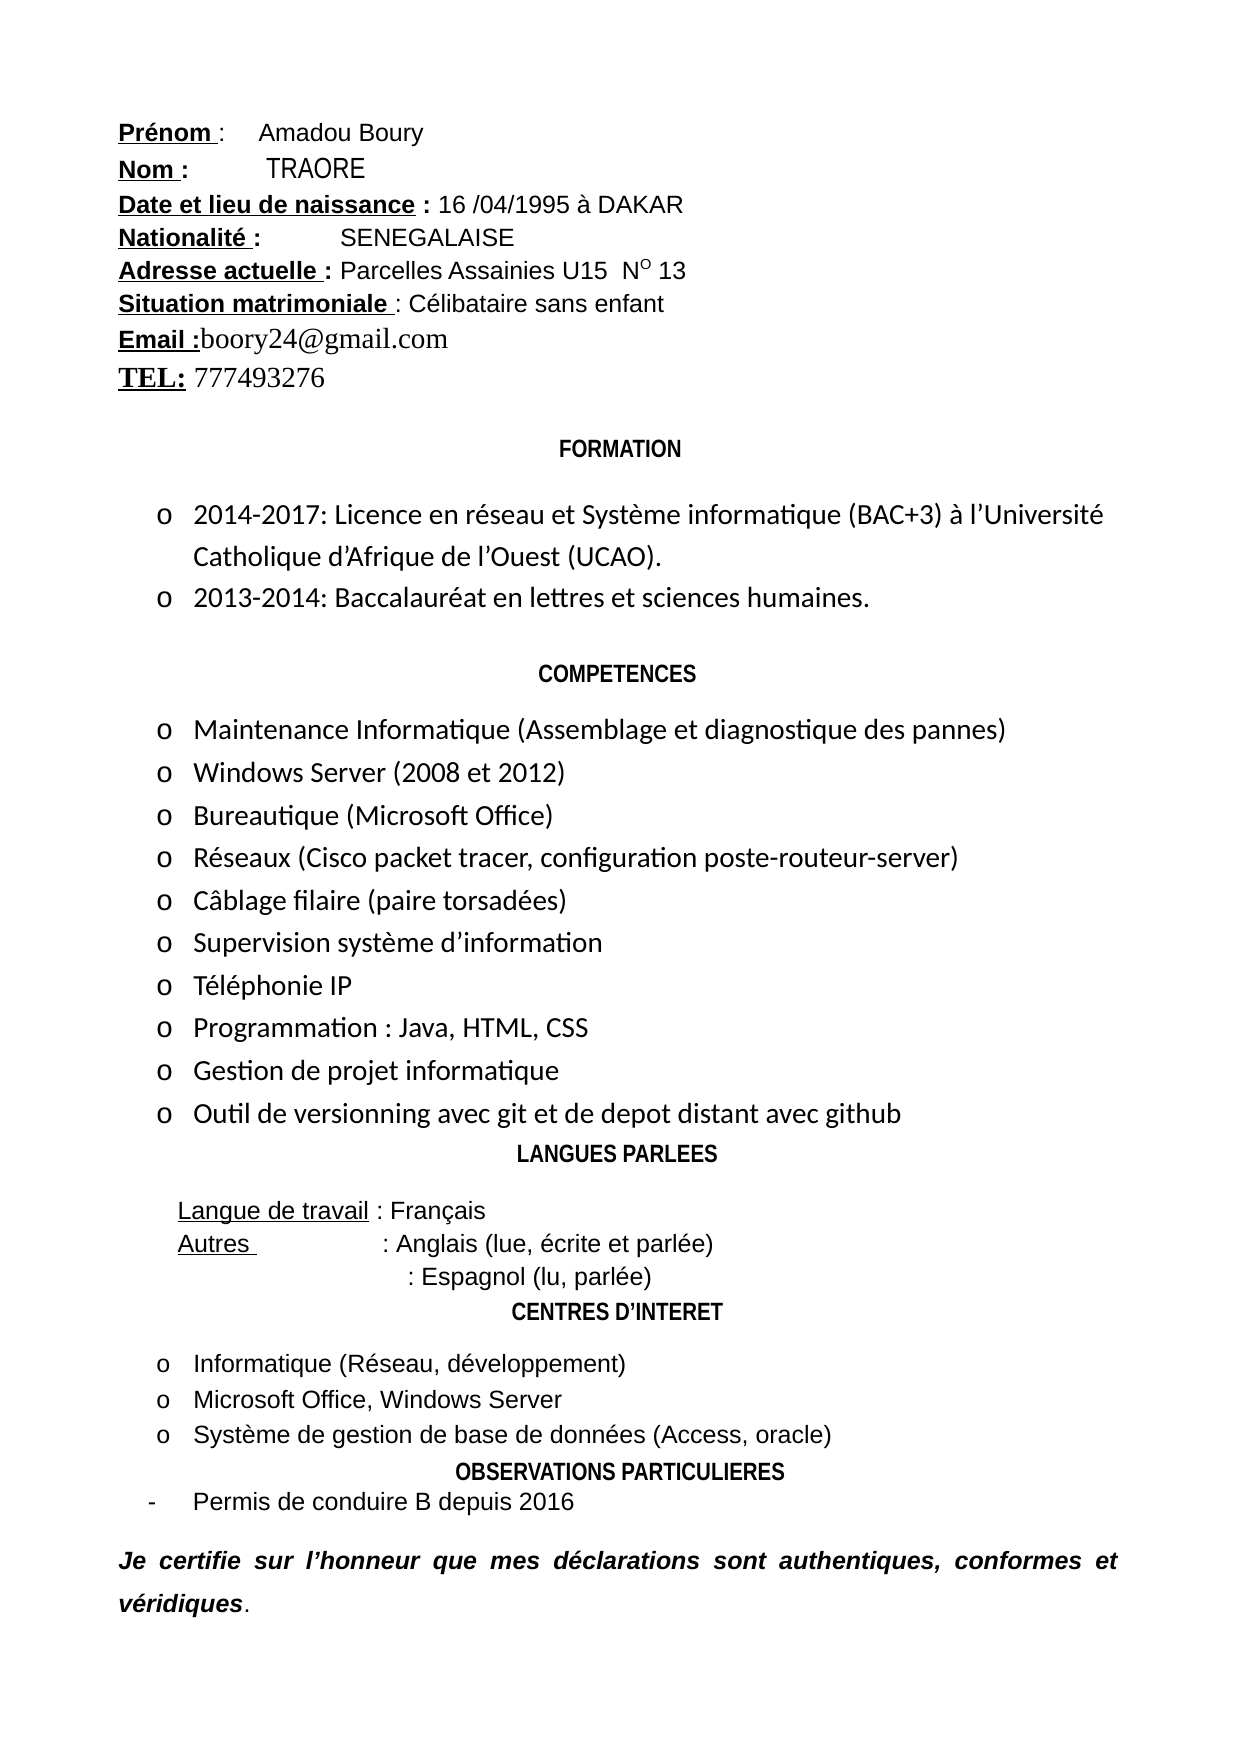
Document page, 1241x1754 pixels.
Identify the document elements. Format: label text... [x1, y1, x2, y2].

text Autres : Anglais (lue, écrite et parlée) [177, 1229, 1122, 1258]
list Outil de versionning avec git et de depot distant avec github [156, 1095, 1122, 1132]
list Câblage filaire (paire torsadées) [156, 882, 1122, 919]
list 2014-2017: Licence en réseau et Système informatique (BAC+3) à l’Université Catholique d’Afrique de l’Ouest (UCAO). [156, 496, 1122, 574]
text Situation matrimoniale : Célibataire sans enfant [118, 289, 1122, 317]
list Système de gestion de base de données (Access, oracle) [156, 1420, 1122, 1451]
text FORMATION [118, 432, 1122, 462]
text Date et lieu de naissance : 16 /04/1995 à DAKAR [118, 189, 1122, 218]
text Prénom : Amadou Boury [118, 118, 1122, 147]
text Nationalité : SENEGALAISE [118, 223, 1122, 251]
text OBSERVATIONS PARTICULIERES [118, 1456, 1122, 1486]
text TEL: 777493276 [118, 360, 1122, 394]
list Programmation : Java, HTML, CSS [156, 1009, 1122, 1047]
text COMPETENCES [118, 657, 1122, 687]
text Email :boory24@gmail.com [118, 322, 1122, 355]
text Nom : TRAORE [118, 151, 1122, 184]
text Je certifie sur l’honneur que mes déclarations sont authentiques, conformes et véridiques. [118, 1546, 1122, 1618]
list Windows Server (2008 et 2012) [156, 754, 1122, 791]
list Gestion de projet informatique [156, 1052, 1122, 1089]
list Supervision système d’information [156, 924, 1122, 961]
list Informatique (Réseau, développement) [156, 1349, 1122, 1380]
text Langue de travail : Français [177, 1196, 1122, 1225]
list Maintenance Informatique (Assemblage et diagnostique des pannes) [156, 711, 1122, 748]
list Téléphonie IP [156, 967, 1122, 1004]
list Microsoft Office, Windows Server [156, 1385, 1122, 1416]
text LANGUES PARLEES [118, 1137, 1122, 1167]
text : Espagnol (lu, parlée) [177, 1262, 1122, 1291]
text Adresse actuelle : Parcelles Assainies U15 NO 13 [118, 256, 1122, 284]
list Bureautique (Microsoft Office) [156, 797, 1122, 834]
list Réseaux (Cisco packet tracer, configuration poste-routeur-server) [156, 839, 1122, 876]
list 2013-2014: Baccalauréat en lettres et sciences humaines. [156, 579, 1122, 616]
text - Permis de conduire B depuis 2016 [148, 1486, 1122, 1516]
text CENTRES D’INTERET [118, 1295, 1122, 1325]
